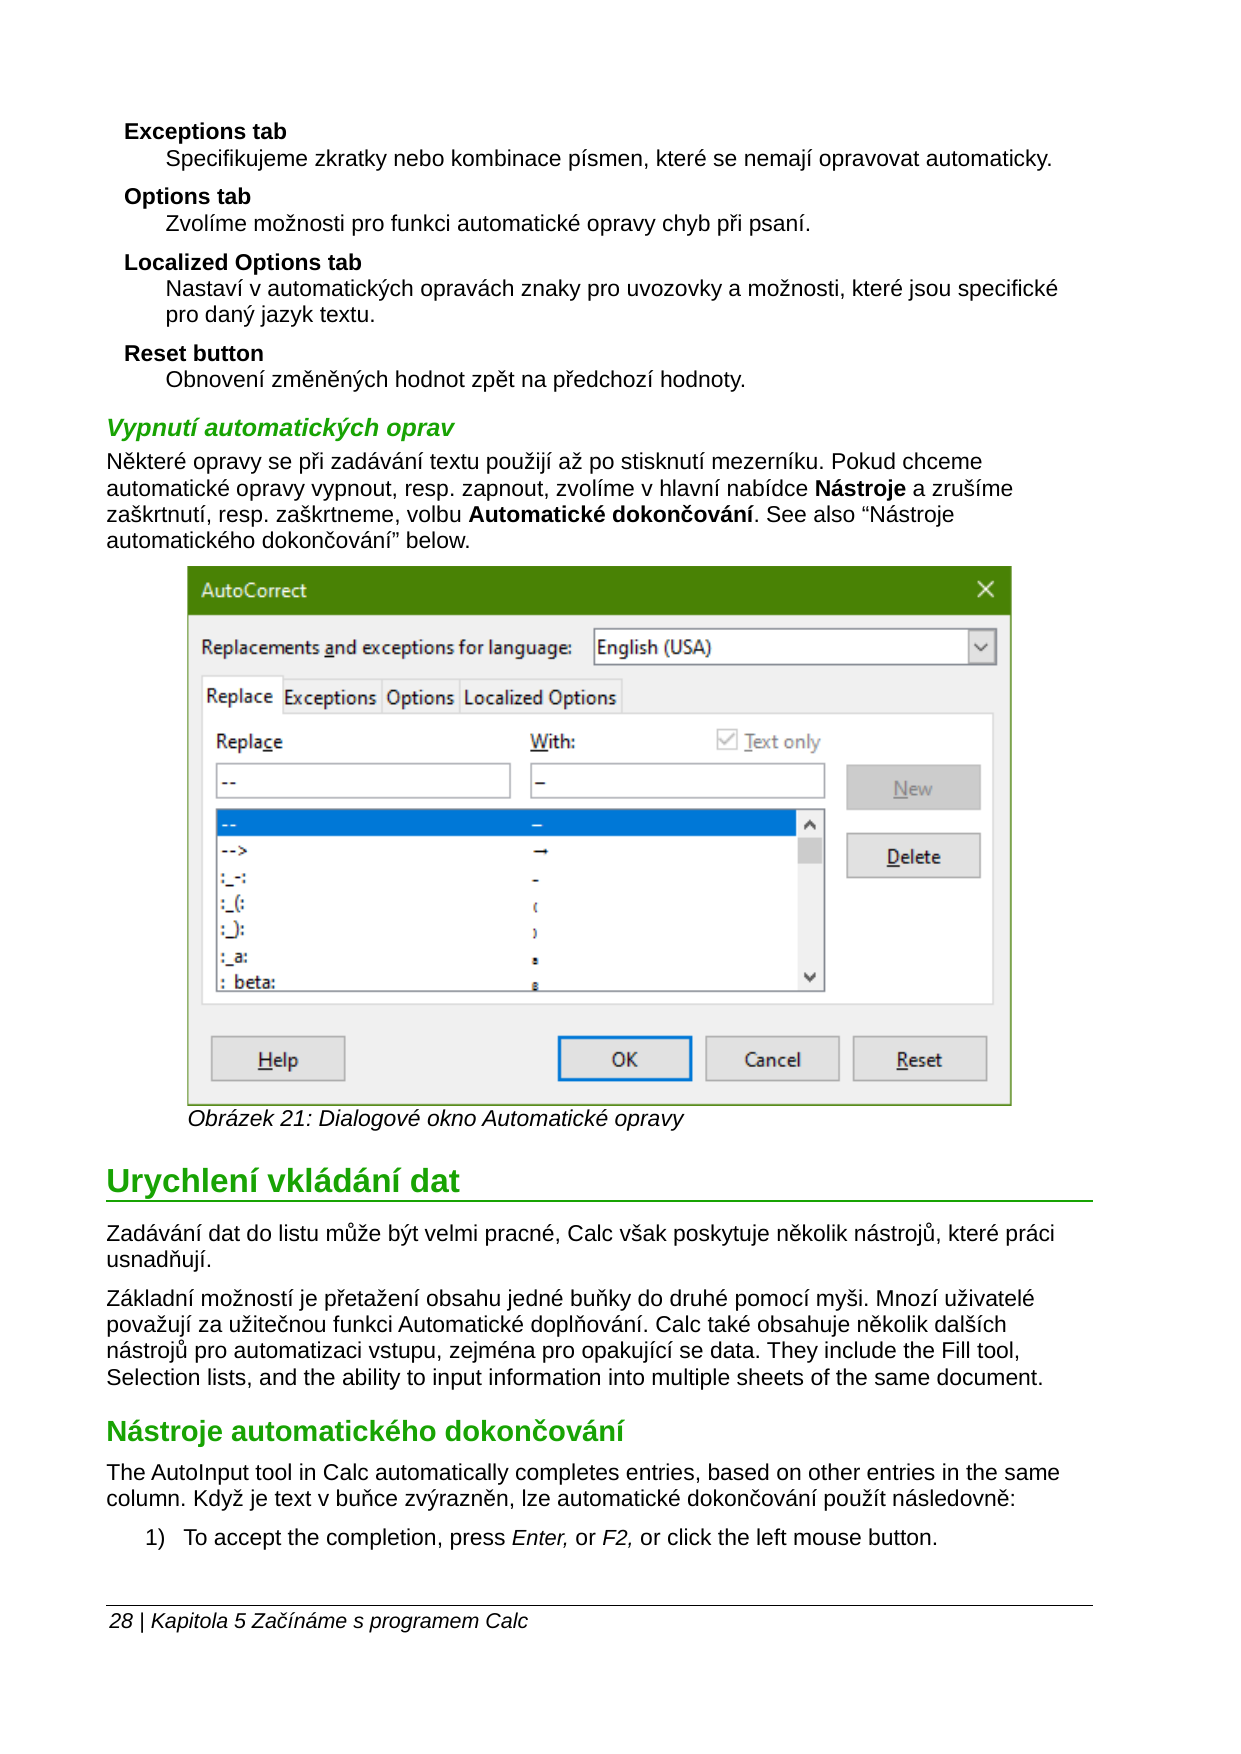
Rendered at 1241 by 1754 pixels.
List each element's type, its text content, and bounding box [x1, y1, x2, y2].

text Obnovení změněných hodnot zpět na předchozí hodnoty. [165, 366, 1093, 393]
text Zadávání dat do listu může být velmi pracné, Calc však poskytuje několik nástrojů, které práci usnadňují. [106, 1219, 1093, 1272]
text Reset button [124, 340, 1093, 366]
text Některé opravy se při zadávání textu použijí až po stisknutí mezerníku. Pokud chceme automatické opravy vypnout, resp. zapnout, zvolíme v hlavní nabídce Nástroje a zrušíme zaškrtnutí, resp. zaškrtneme, volbu Automatické dokončování. See also “AutoInput tool” below. [106, 448, 1093, 553]
text Exceptions tab [124, 118, 1093, 144]
text Nastaví v automatických opravách znaky pro uvozovky a možnosti, které jsou specifické pro daný jazyk textu. [165, 275, 1093, 328]
subtitle Urychlení vkládání dat [106, 1161, 1093, 1200]
text The AutoInput tool in Calc automatically completes entries, based on other entries in the same column. Když je text v buňce zvýrazněn, lze automatické dokončování použít následovně: [106, 1459, 1093, 1512]
picture [187, 566, 1012, 1106]
text Zvolíme možnosti pro funkci automatické opravy chyb při psaní. [165, 210, 1093, 236]
subtitle Vypnutí automatických oprav [106, 413, 1093, 442]
text Základní možností je přetažení obsahu jedné buňky do druhé pomocí myši. Mnozí uživatelé považují za užitečnou funkci Automatické doplňování. Calc také obsahuje několik dalších nástrojů pro automatizaci vstupu, zejména pro opakující se data. They include the Fill tool, Selection lists, and the ability to input information into multiple sheets of the same document. [106, 1285, 1093, 1390]
subtitle Nástroje automatického dokončování [106, 1414, 1093, 1447]
text Specifikujeme zkratky nebo kombinace písmen, které se nemají opravovat automaticky. [165, 144, 1093, 171]
text Obrázek 21: Dialogové okno Automatické opravy [187, 1106, 1012, 1132]
list To accept the completion, press Enter, or F2, or click the left mouse button. [165, 1524, 1093, 1551]
text Options tab [124, 183, 1093, 210]
text Localized Options tab [124, 248, 1093, 275]
